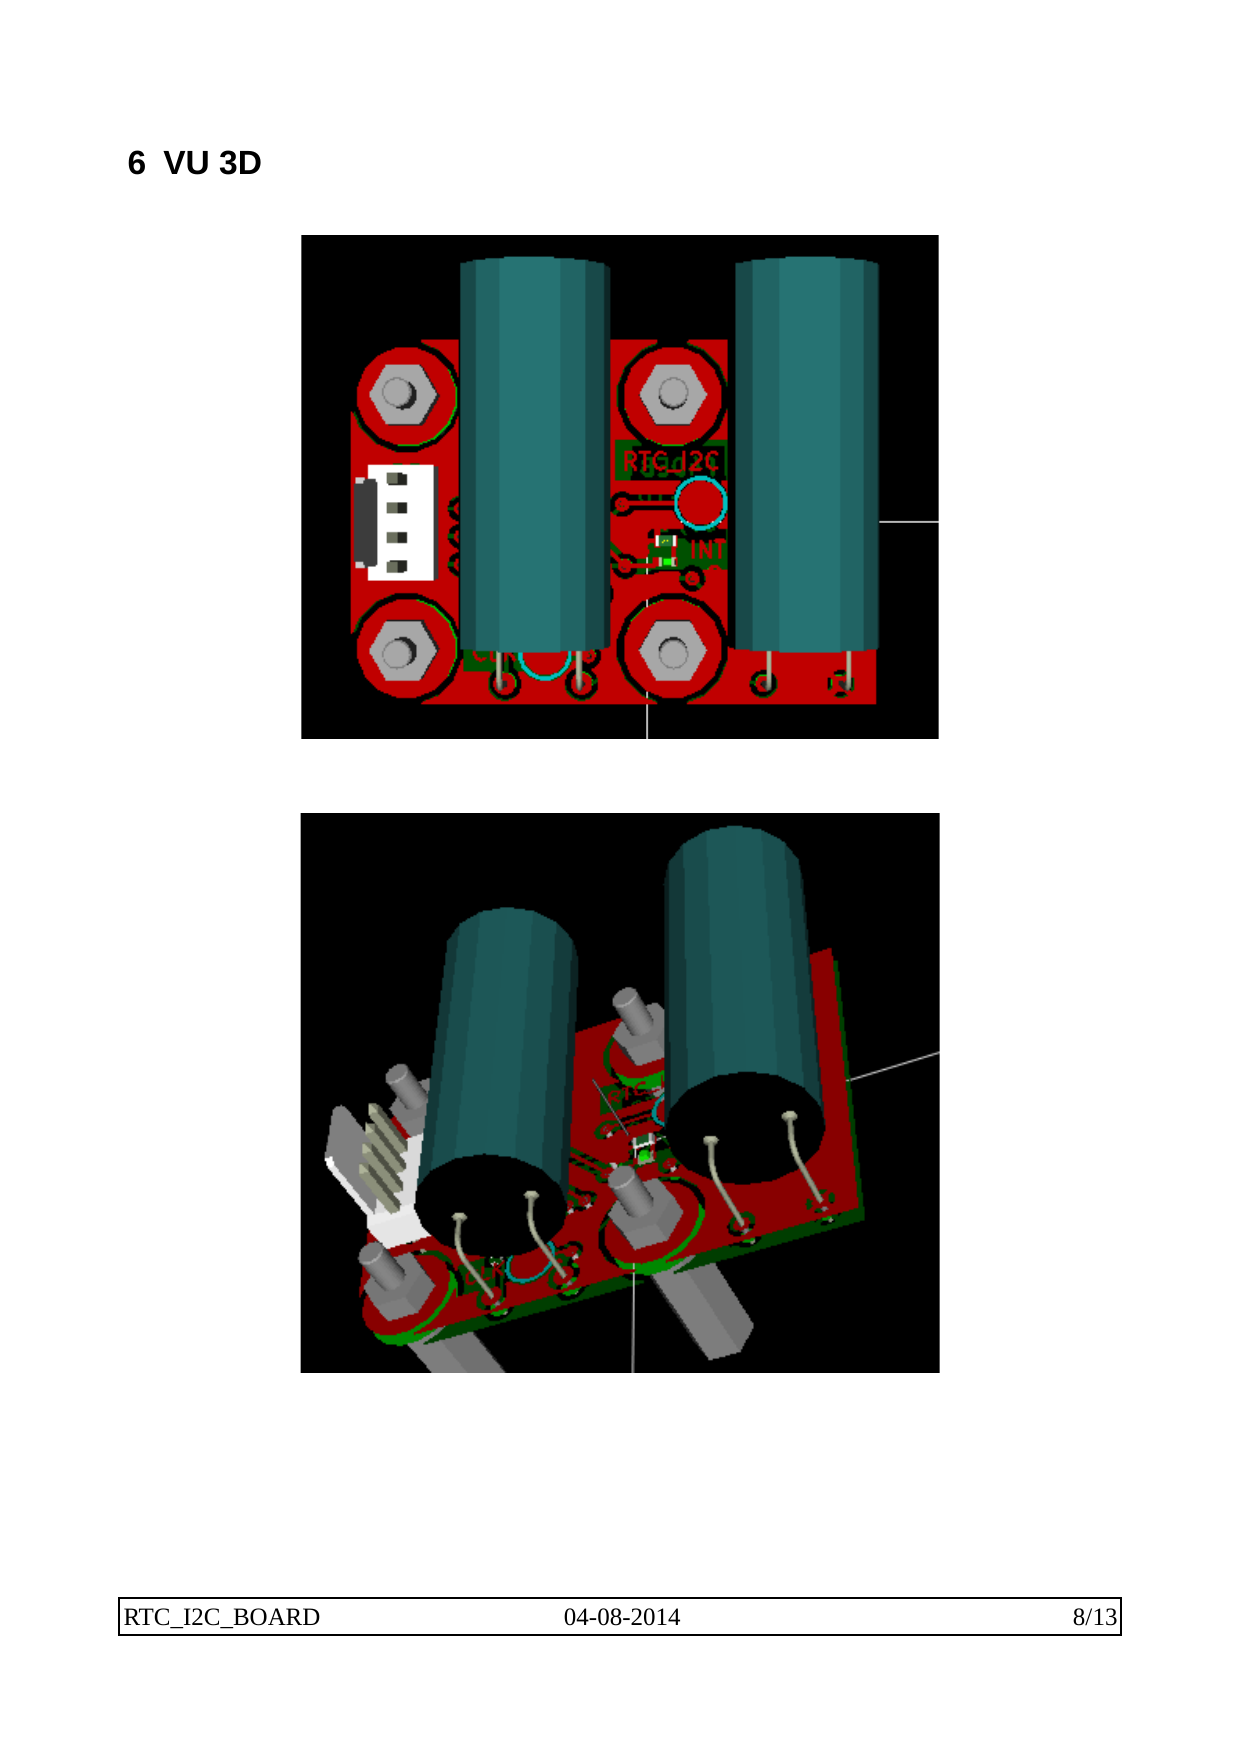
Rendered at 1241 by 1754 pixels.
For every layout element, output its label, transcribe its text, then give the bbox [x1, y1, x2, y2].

subtitle VU 3D [118, 143, 1122, 182]
picture [300, 813, 940, 1373]
picture [301, 235, 939, 739]
